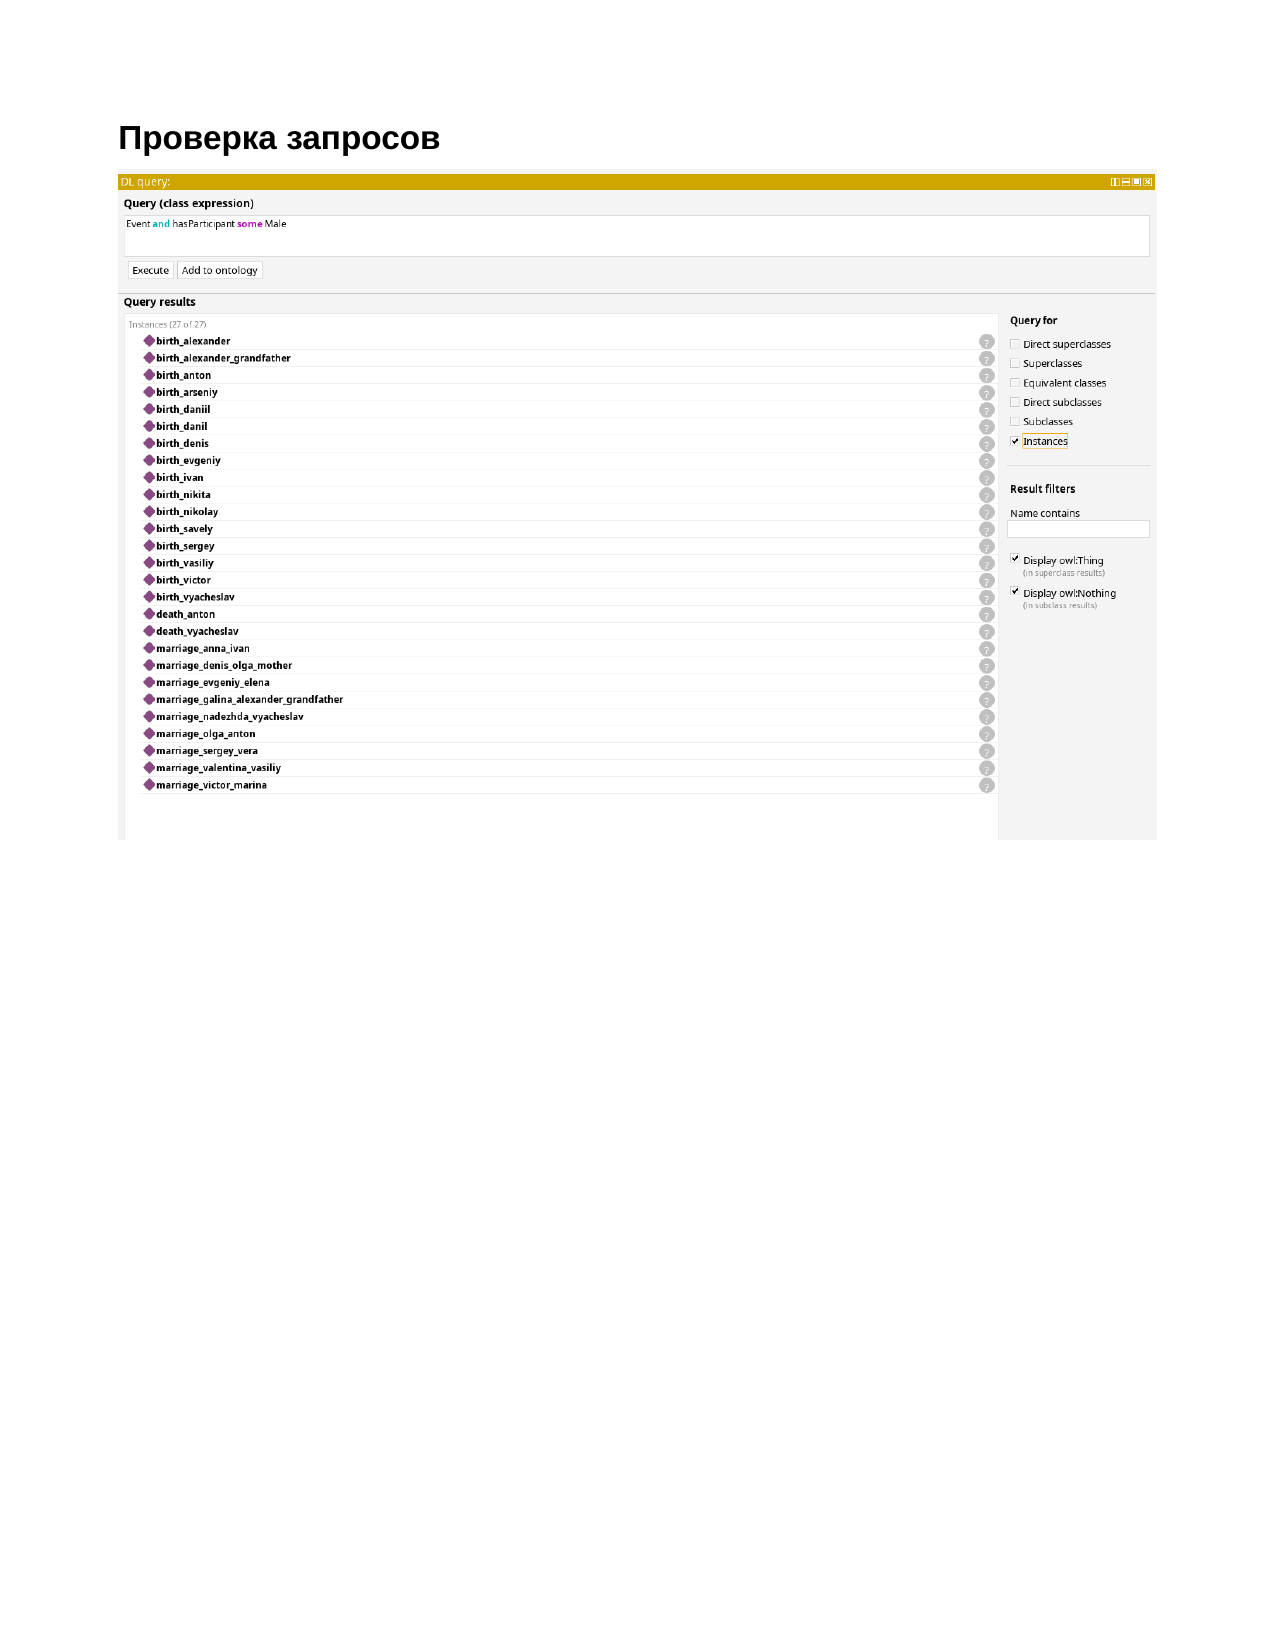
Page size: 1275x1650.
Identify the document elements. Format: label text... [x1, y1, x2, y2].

picture [118, 169, 1157, 840]
subtitle Проверка запросов [118, 118, 1157, 157]
